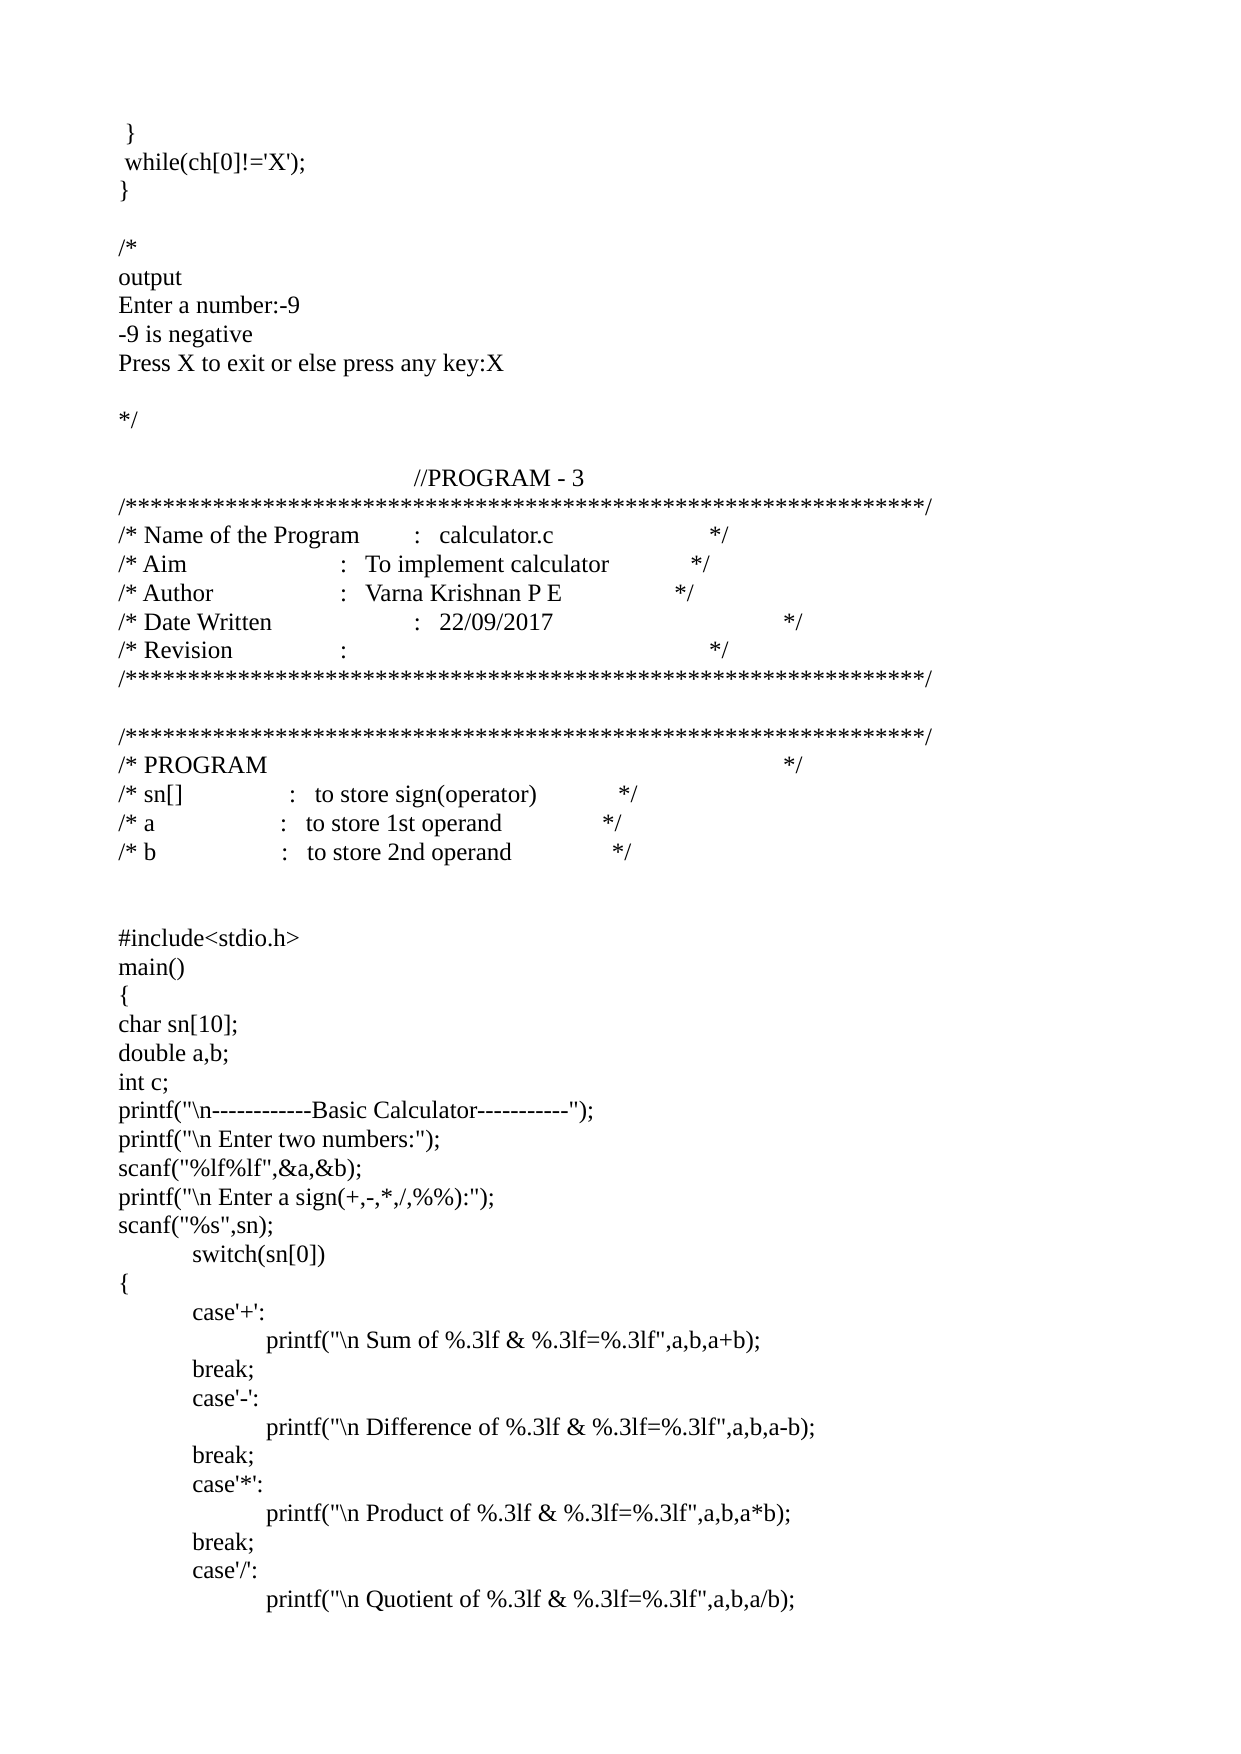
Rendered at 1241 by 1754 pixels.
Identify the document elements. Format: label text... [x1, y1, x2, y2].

text /* Name of the Program : calculator.c */ [118, 521, 1122, 549]
text case'/': [118, 1556, 1122, 1584]
text printf("\n------------Basic Calculator-----------"); [118, 1096, 1122, 1124]
text scanf("%s",sn); [118, 1211, 1122, 1239]
text break; [118, 1354, 1122, 1383]
text case'-': [118, 1383, 1122, 1412]
text int c; [118, 1067, 1122, 1096]
text printf("\n Difference of %.3lf & %.3lf=%.3lf",a,b,a-b); [118, 1412, 1122, 1441]
text Enter a number:-9 [118, 291, 1122, 319]
text switch(sn[0]) [118, 1239, 1122, 1268]
text break; [118, 1441, 1122, 1469]
text { [118, 1268, 1122, 1297]
text } [118, 176, 1122, 204]
text while(ch[0]!='X'); [118, 147, 1122, 176]
text break; [118, 1527, 1122, 1556]
text printf("\n Quotient of %.3lf & %.3lf=%.3lf",a,b,a/b); [118, 1584, 1122, 1613]
text /* b : to store 2nd operand */ [118, 837, 1122, 866]
text } [118, 118, 1122, 147]
text printf("\n Product of %.3lf & %.3lf=%.3lf",a,b,a*b); [118, 1498, 1122, 1527]
text output [118, 262, 1122, 291]
text /****************************************************************/ [118, 492, 1122, 521]
text Press X to exit or else press any key:X [118, 348, 1122, 377]
text */ [118, 406, 1122, 434]
text /* Date Written : 22/09/2017 */ [118, 607, 1122, 636]
text /* a : to store 1st operand */ [118, 808, 1122, 837]
text { [118, 981, 1122, 1009]
text case'+': [118, 1297, 1122, 1326]
text printf("\n Enter a sign(+,-,*,/,%%):"); [118, 1182, 1122, 1211]
text /* Author : Varna Krishnan P E */ [118, 578, 1122, 607]
text #include<stdio.h> [118, 923, 1122, 952]
text main() [118, 952, 1122, 981]
text /* Aim : To implement calculator */ [118, 549, 1122, 578]
text /* PROGRAM */ [118, 751, 1122, 779]
text double a,b; [118, 1038, 1122, 1067]
text /****************************************************************/ [118, 664, 1122, 693]
text /****************************************************************/ [118, 722, 1122, 751]
text char sn[10]; [118, 1009, 1122, 1038]
text case'*': [118, 1469, 1122, 1498]
text /* [118, 233, 1122, 262]
text /* sn[] : to store sign(operator) */ [118, 779, 1122, 808]
text scanf("%lf%lf",&a,&b); [118, 1153, 1122, 1182]
text printf("\n Sum of %.3lf & %.3lf=%.3lf",a,b,a+b); [118, 1326, 1122, 1354]
text //PROGRAM - 3 [118, 463, 1122, 492]
text /* Revision : */ [118, 636, 1122, 664]
text -9 is negative [118, 319, 1122, 348]
text printf("\n Enter two numbers:"); [118, 1124, 1122, 1153]
